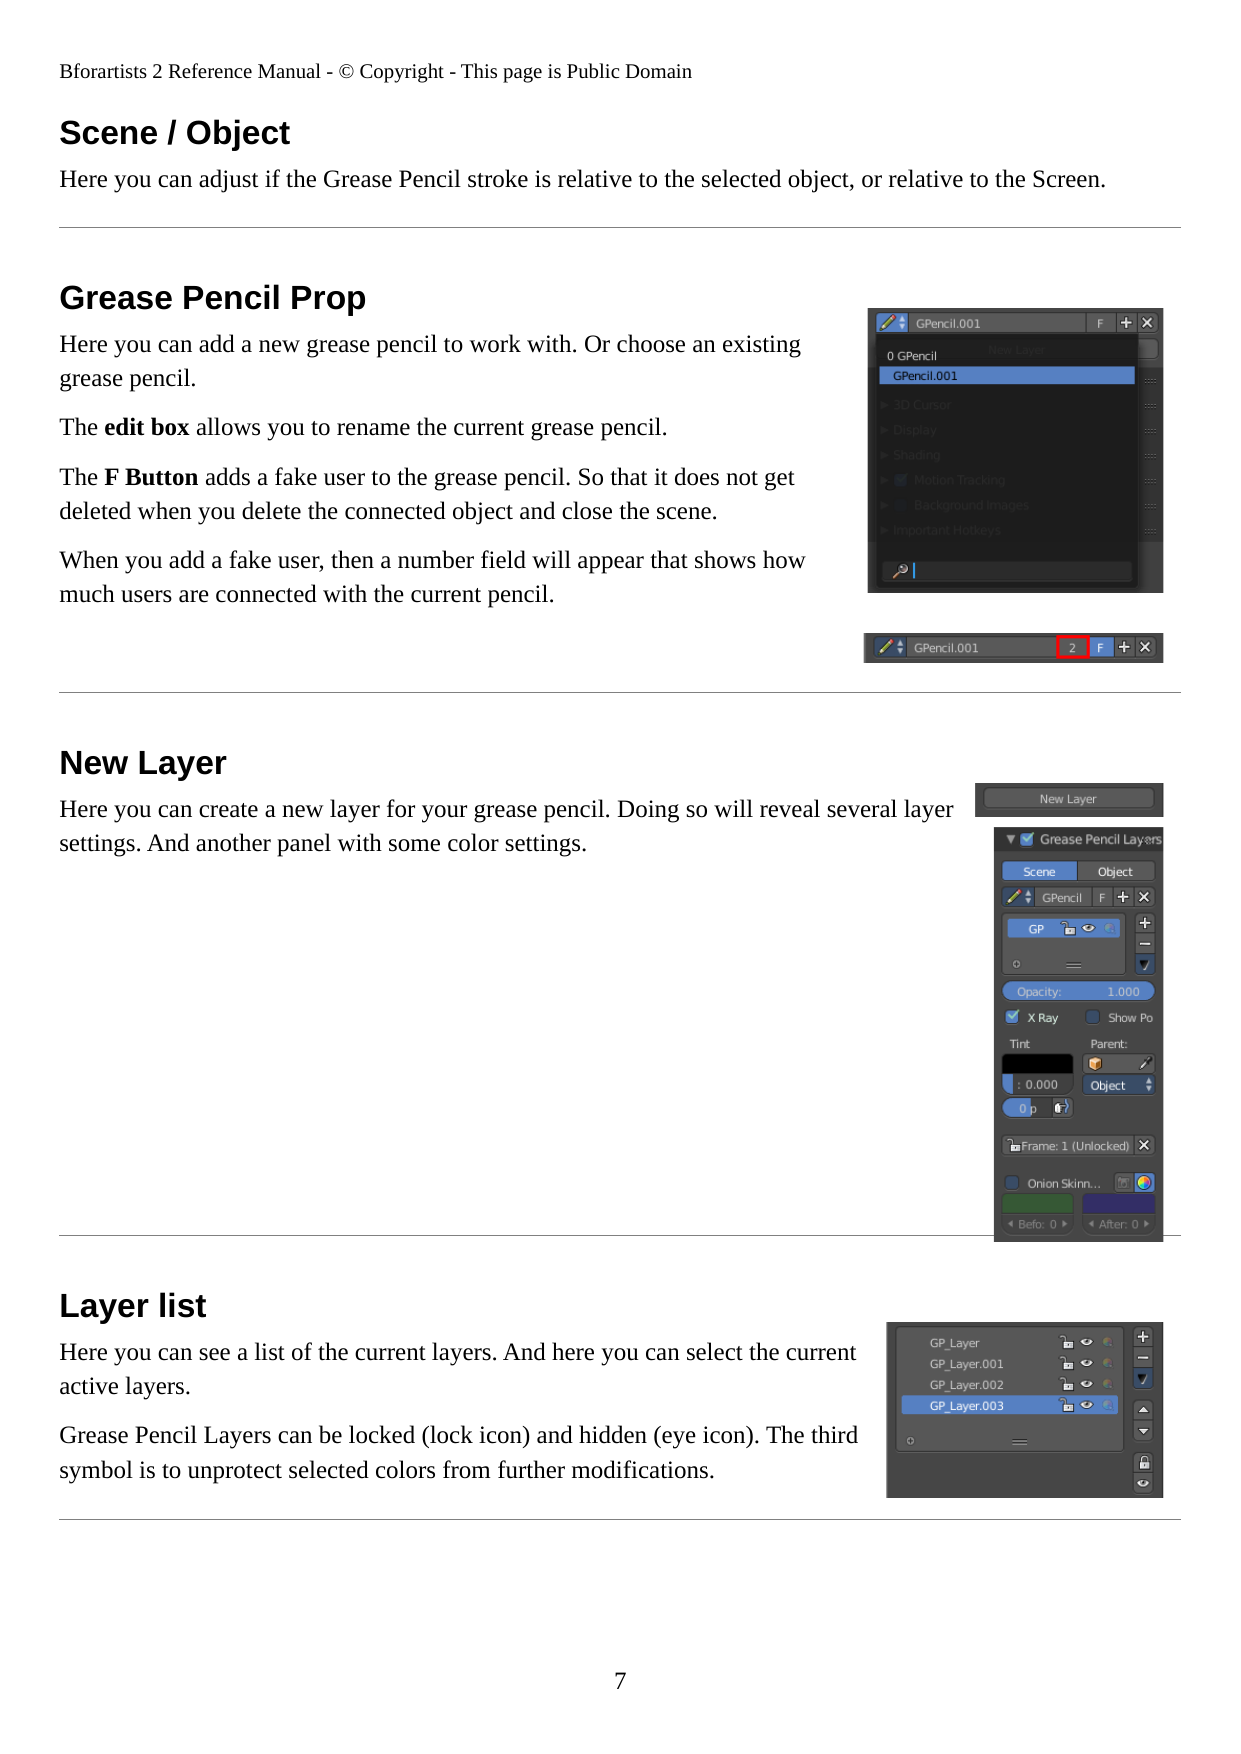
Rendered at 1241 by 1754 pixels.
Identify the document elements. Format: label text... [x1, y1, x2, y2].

subtitle Layer list [59, 1286, 1181, 1324]
text The F Button adds a fake user to the grease pencil. So that it does not get deleted when you delete the connected object and close the scene. [59, 462, 867, 525]
subtitle Grease Pencil Prop [59, 278, 1181, 316]
picture [863, 633, 1164, 663]
picture [975, 783, 1164, 817]
text The edit box allows you to rename the current grease pencil. [59, 412, 867, 441]
text Here you can see a list of the current layers. And here you can select the current active layers. [59, 1337, 886, 1400]
subtitle New Layer [59, 743, 1181, 781]
text When you add a fake user, then a number field will appear that shows how much users are connected with the current pencil. [59, 545, 1181, 608]
text Here you can create a new layer for your grease pencil. Doing so will reveal several layer settings. And another panel with some color settings. [59, 794, 1181, 857]
picture [886, 1322, 1164, 1498]
text Here you can adjust if the Grease Pencil stroke is relative to the selected object, or relative to the Screen. [59, 164, 1181, 192]
picture [867, 308, 1164, 593]
picture [993, 827, 1164, 1242]
text Grease Pencil Layers can be locked (lock icon) and hidden (eye icon). The third symbol is to unprotect selected colors from further modifications. [59, 1421, 886, 1484]
subtitle Scene / Object [59, 113, 1181, 151]
text Here you can add a new grease pencil to work with. Or choose an existing grease pencil. [59, 329, 867, 392]
